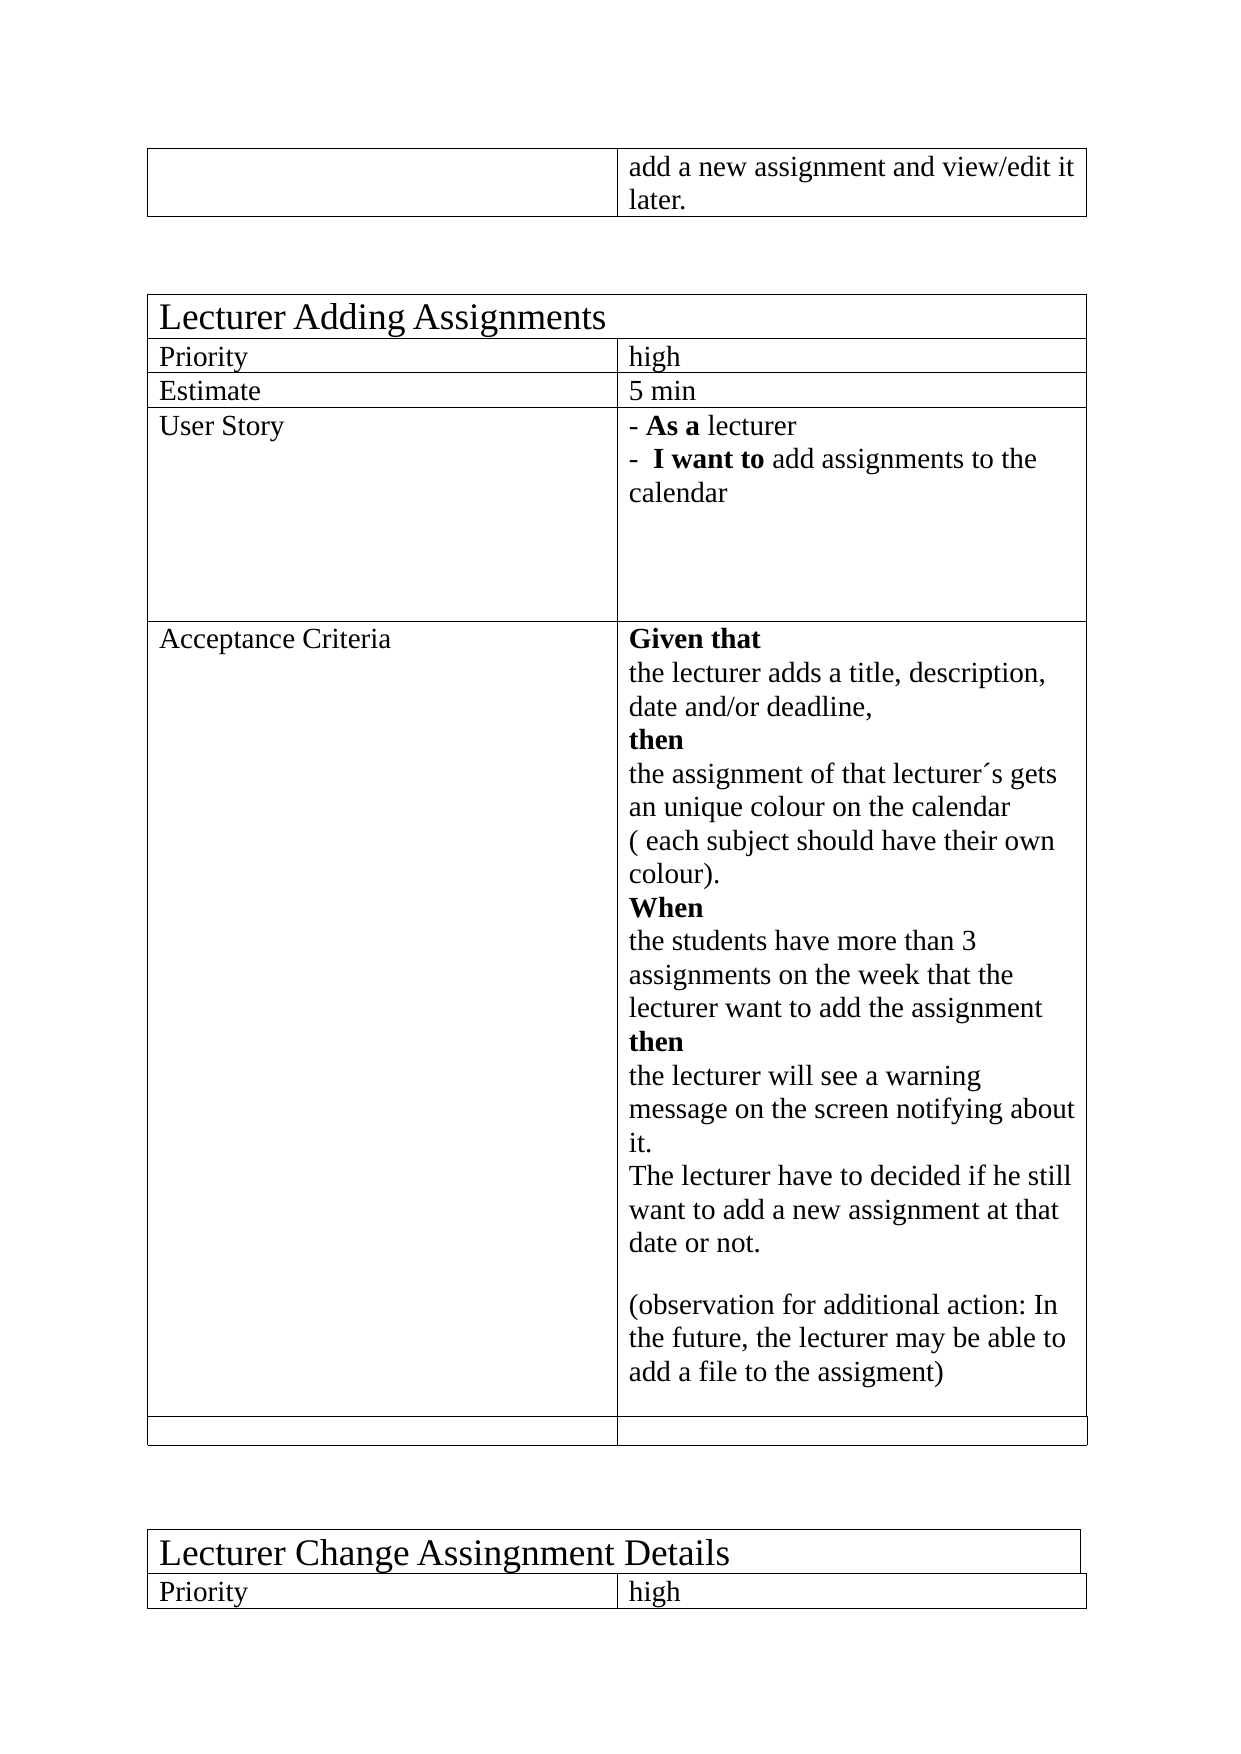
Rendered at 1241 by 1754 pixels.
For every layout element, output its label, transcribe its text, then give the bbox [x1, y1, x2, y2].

table_cell [618, 1417, 1087, 1444]
table_cell Priority [148, 1574, 617, 1608]
table_cell Given that the lecturer adds a title, description, date and/or deadline, then the assignment of that lecturer´s gets an unique colour on the calendar ( each subject should have their own colour). When the students have more than 3 assignments on the week that the lecturer want to add the assignment then the lecturer will see a warning message on the screen notifying about it. The lecturer have to decided if he still want to add a new assignment at that date or not. (observation for additional action: In the future, the lecturer may be able to add a file to the assigment) [618, 622, 1086, 1416]
table_cell - As a lecturer - I want to add assignments to the calendar [618, 408, 1086, 621]
table_cell Estimate [148, 373, 617, 407]
table_cell 5 min [618, 373, 1086, 407]
table_cell Acceptance Criteria [148, 622, 617, 1416]
table_cell [148, 1417, 617, 1444]
table_cell [148, 149, 617, 216]
table_cell high [618, 1574, 1086, 1608]
table_cell [618, 217, 1087, 293]
table_cell add a new assignment and view/edit it later. [618, 149, 1086, 216]
table_cell Lecturer Adding Assignments [148, 295, 1086, 338]
table_cell [148, 217, 617, 293]
table_cell User Story [148, 408, 617, 621]
table_cell Priority [148, 339, 617, 372]
table_cell high [618, 339, 1086, 372]
table_header Lecturer Change Assingnment Details [148, 1530, 1080, 1573]
table_header [1081, 1529, 1087, 1573]
